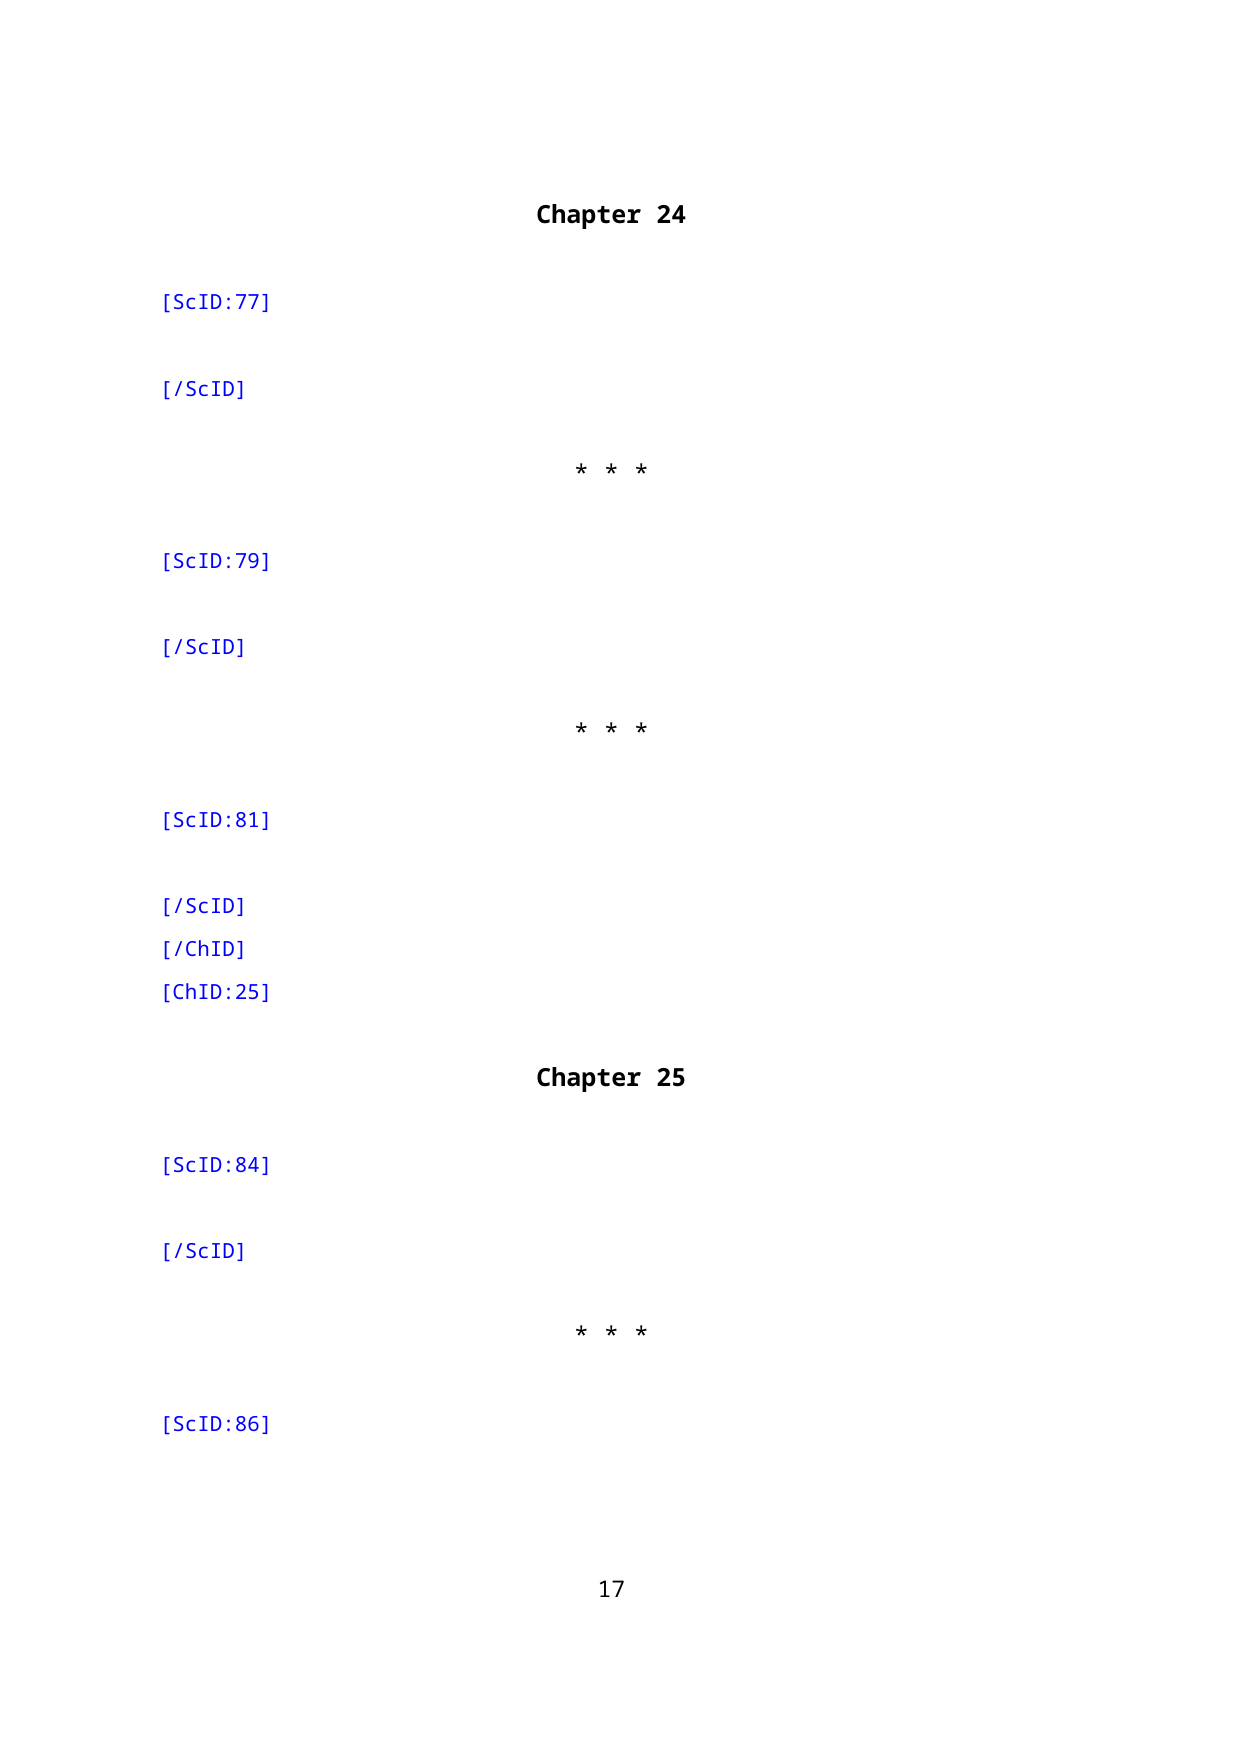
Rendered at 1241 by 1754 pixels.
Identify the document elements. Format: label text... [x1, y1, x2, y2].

subtitle * * * [159, 1310, 1063, 1353]
text [/ScID] [159, 1224, 1063, 1267]
text [/ScID] [159, 361, 1063, 404]
text [ScID:81] [159, 793, 1063, 836]
text [ScID:79] [159, 534, 1063, 577]
text [ScID:77] [159, 275, 1063, 318]
text [/ScID] [159, 620, 1063, 663]
text [/ScID] [159, 879, 1063, 922]
subtitle Chapter 25 [159, 1051, 1063, 1094]
subtitle * * * [159, 448, 1063, 491]
text [ChID:25] [159, 965, 1063, 1008]
subtitle * * * [159, 706, 1063, 749]
text [ScID:84] [159, 1138, 1063, 1181]
text [ScID:86] [159, 1396, 1063, 1439]
subtitle Chapter 24 [159, 189, 1063, 232]
text [/ChID] [159, 922, 1063, 965]
